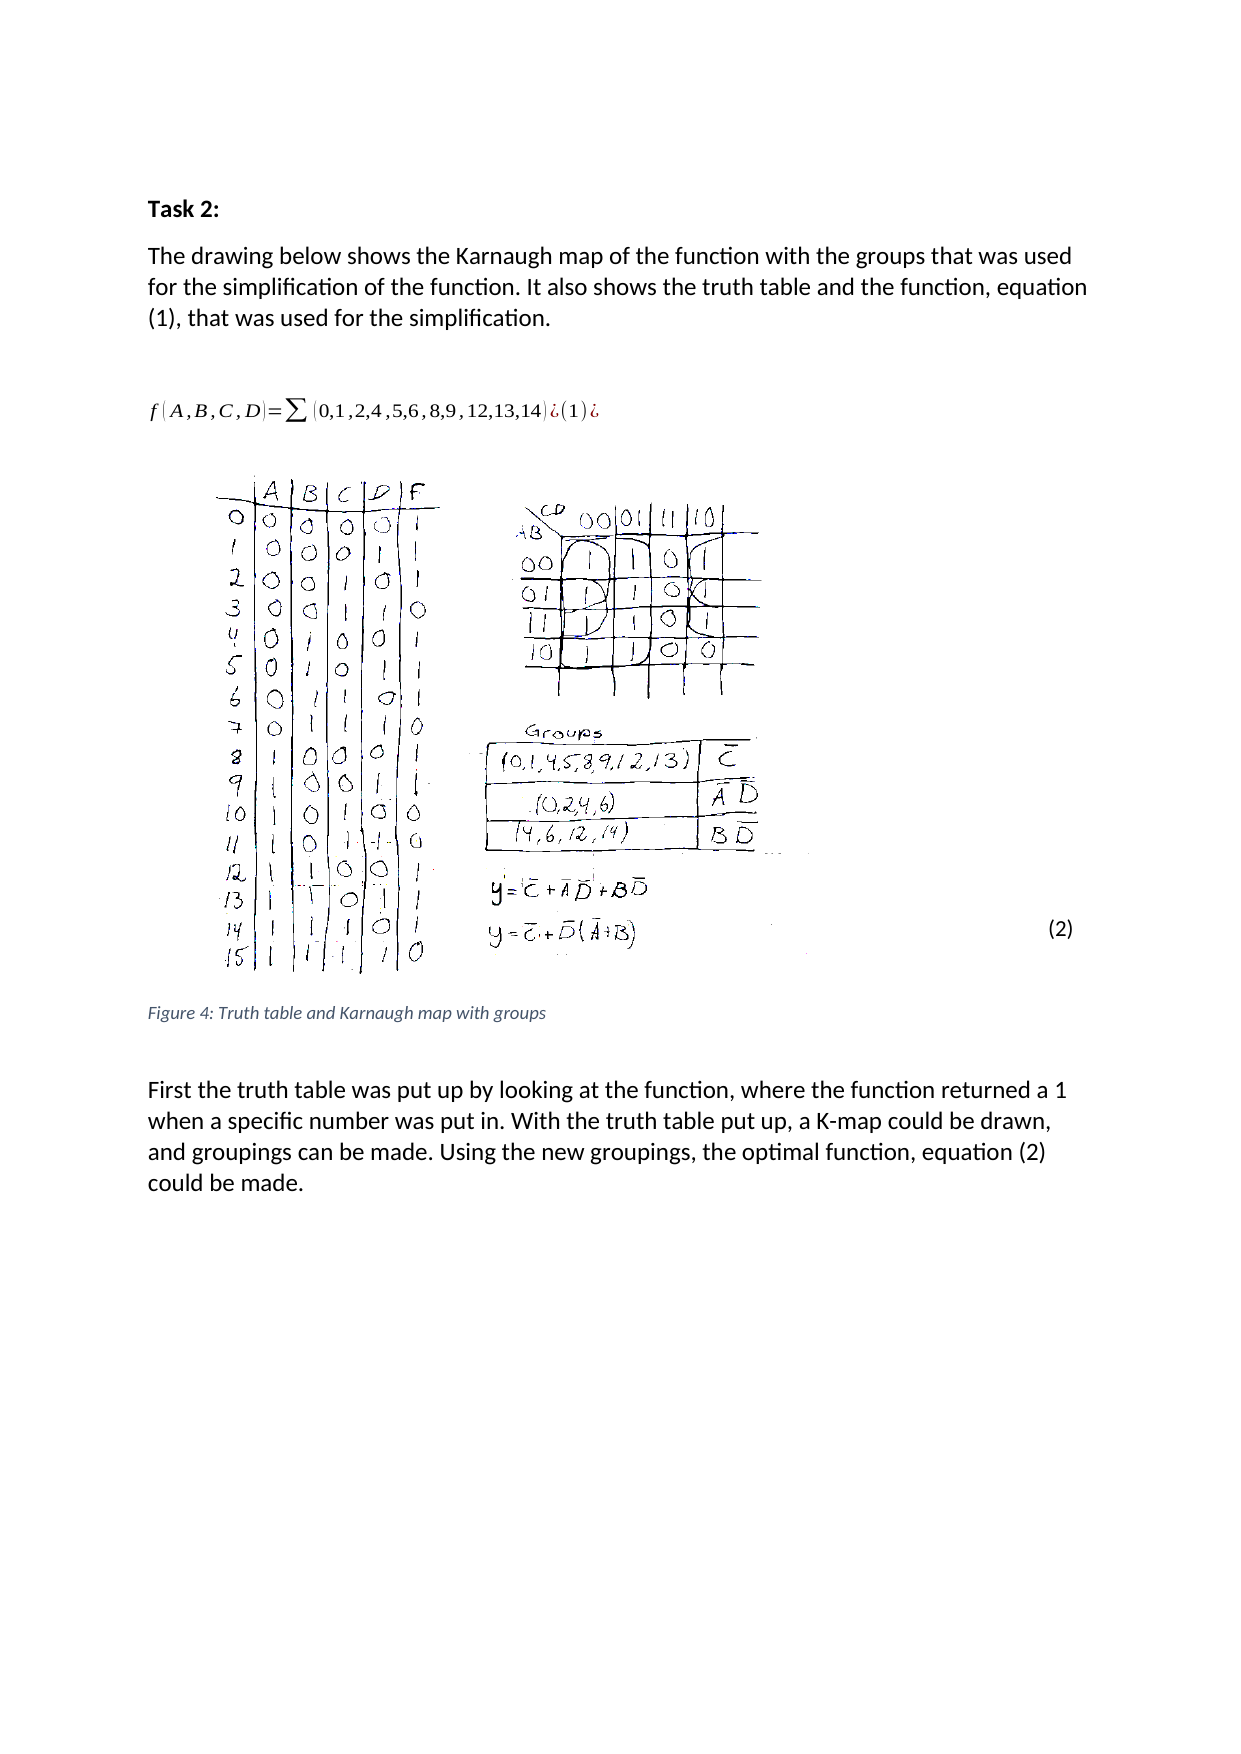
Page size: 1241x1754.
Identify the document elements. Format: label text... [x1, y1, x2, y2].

text Figure 4: Truth table and Karnaugh map with groups [148, 1001, 844, 1024]
text First the truth table was put up by looking at the function, where the function returned a 1 when a specific number was put in. With the truth table put up, a K-map could be drawn, and groupings can be made. Using the new groupings, the optimal function, equation (2) could be made. [148, 1074, 1093, 1198]
text (2) [1048, 914, 1090, 942]
text The drawing below shows the Karnaugh map of the function with the groups that was used for the simplification of the function. It also shows the truth table and the function, equation (1), that was used for the simplification. [148, 241, 1093, 333]
text Task 2: [148, 193, 1093, 223]
